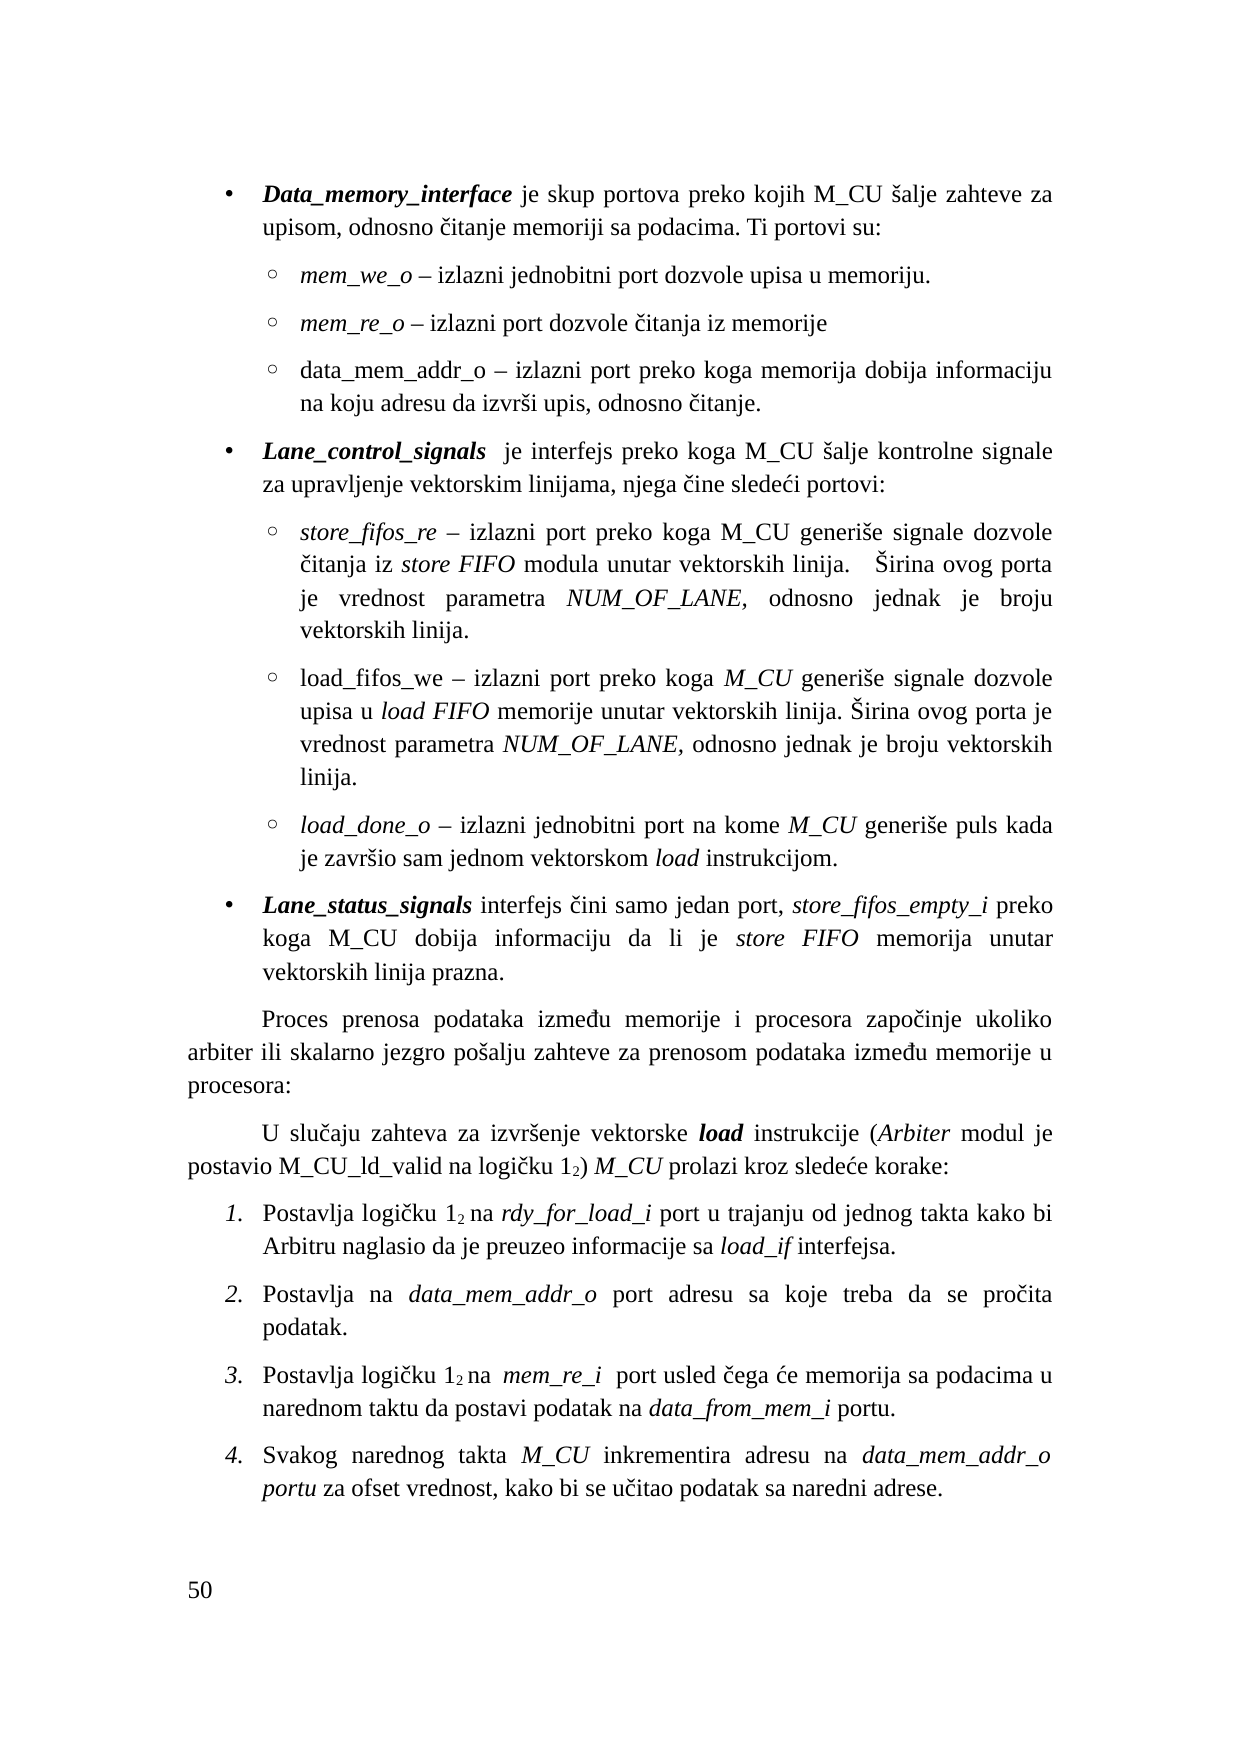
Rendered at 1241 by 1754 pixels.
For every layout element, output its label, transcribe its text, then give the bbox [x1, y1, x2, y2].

list data_mem_addr_o – izlazni port preko koga memorija dobija informaciju na koju adresu da izvrši upis, odnosno čitanje. [262, 355, 1053, 417]
list Postavlja logičku 12 na rdy_for_load_i port u trajanju od jednog takta kako bi Arbitru naglasio da je preuzeo informacije sa load_if interfejsa. [225, 1198, 1053, 1260]
text Proces prenosa podataka između memorije i procesora započinje ukoliko arbiter ili skalarno jezgro pošalju zahteve za prenosom podataka između memorije u procesora: [187, 1004, 1053, 1099]
list mem_we_o – izlazni jednobitni port dozvole upisa u memoriju. [262, 260, 1053, 289]
list Postavlja na data_mem_addr_o port adresu sa koje treba da se pročita podatak. [225, 1279, 1053, 1341]
list mem_re_o – izlazni port dozvole čitanja iz memorije [262, 308, 1053, 336]
list Data_memory_interface je skup portova preko kojih M_CU šalje zahteve za upisom, odnosno čitanje memoriji sa podacima. Ti portovi su: [225, 179, 1053, 241]
text U slučaju zahteva za izvršenje vektorske load instrukcije (Arbiter modul je postavio M_CU_ld_valid na logičku 12) M_CU prolazi kroz sledeće korake: [187, 1118, 1053, 1179]
list store_fifos_re – izlazni port preko koga M_CU generiše signale dozvole čitanja iz store FIFO modula unutar vektorskih linija. Širina ovog porta je vrednost parametra NUM_OF_LANE, odnosno jednak je broju vektorskih linija. [262, 517, 1053, 644]
list Lane_status_signals interfejs čini samo jedan port, store_fifos_empty_i preko koga M_CU dobija informaciju da li je store FIFO memorija unutar vektorskih linija prazna. [225, 891, 1053, 985]
list Postavlja logičku 12 na mem_re_i port usled čega će memorija sa podacima u narednom taktu da postavi podatak na data_from_mem_i portu. [225, 1360, 1053, 1421]
list Svakog narednog takta M_CU inkrementira adresu na data_mem_addr_o portu za ofset vrednost, kako bi se učitao podatak sa naredni adrese. [225, 1440, 1053, 1502]
list load_fifos_we – izlazni port preko koga M_CU generiše signale dozvole upisa u load FIFO memorije unutar vektorskih linija. Širina ovog porta je vrednost parametra NUM_OF_LANE, odnosno jednak je broju vektorskih linija. [262, 663, 1053, 791]
list load_done_o – izlazni jednobitni port na kome M_CU generiše puls kada je završio sam jednom vektorskom load instrukcijom. [262, 810, 1053, 872]
list Lane_control_signals je interfejs preko koga M_CU šalje kontrolne signale za upravljenje vektorskim linijama, njega čine sledeći portovi: [225, 436, 1053, 498]
